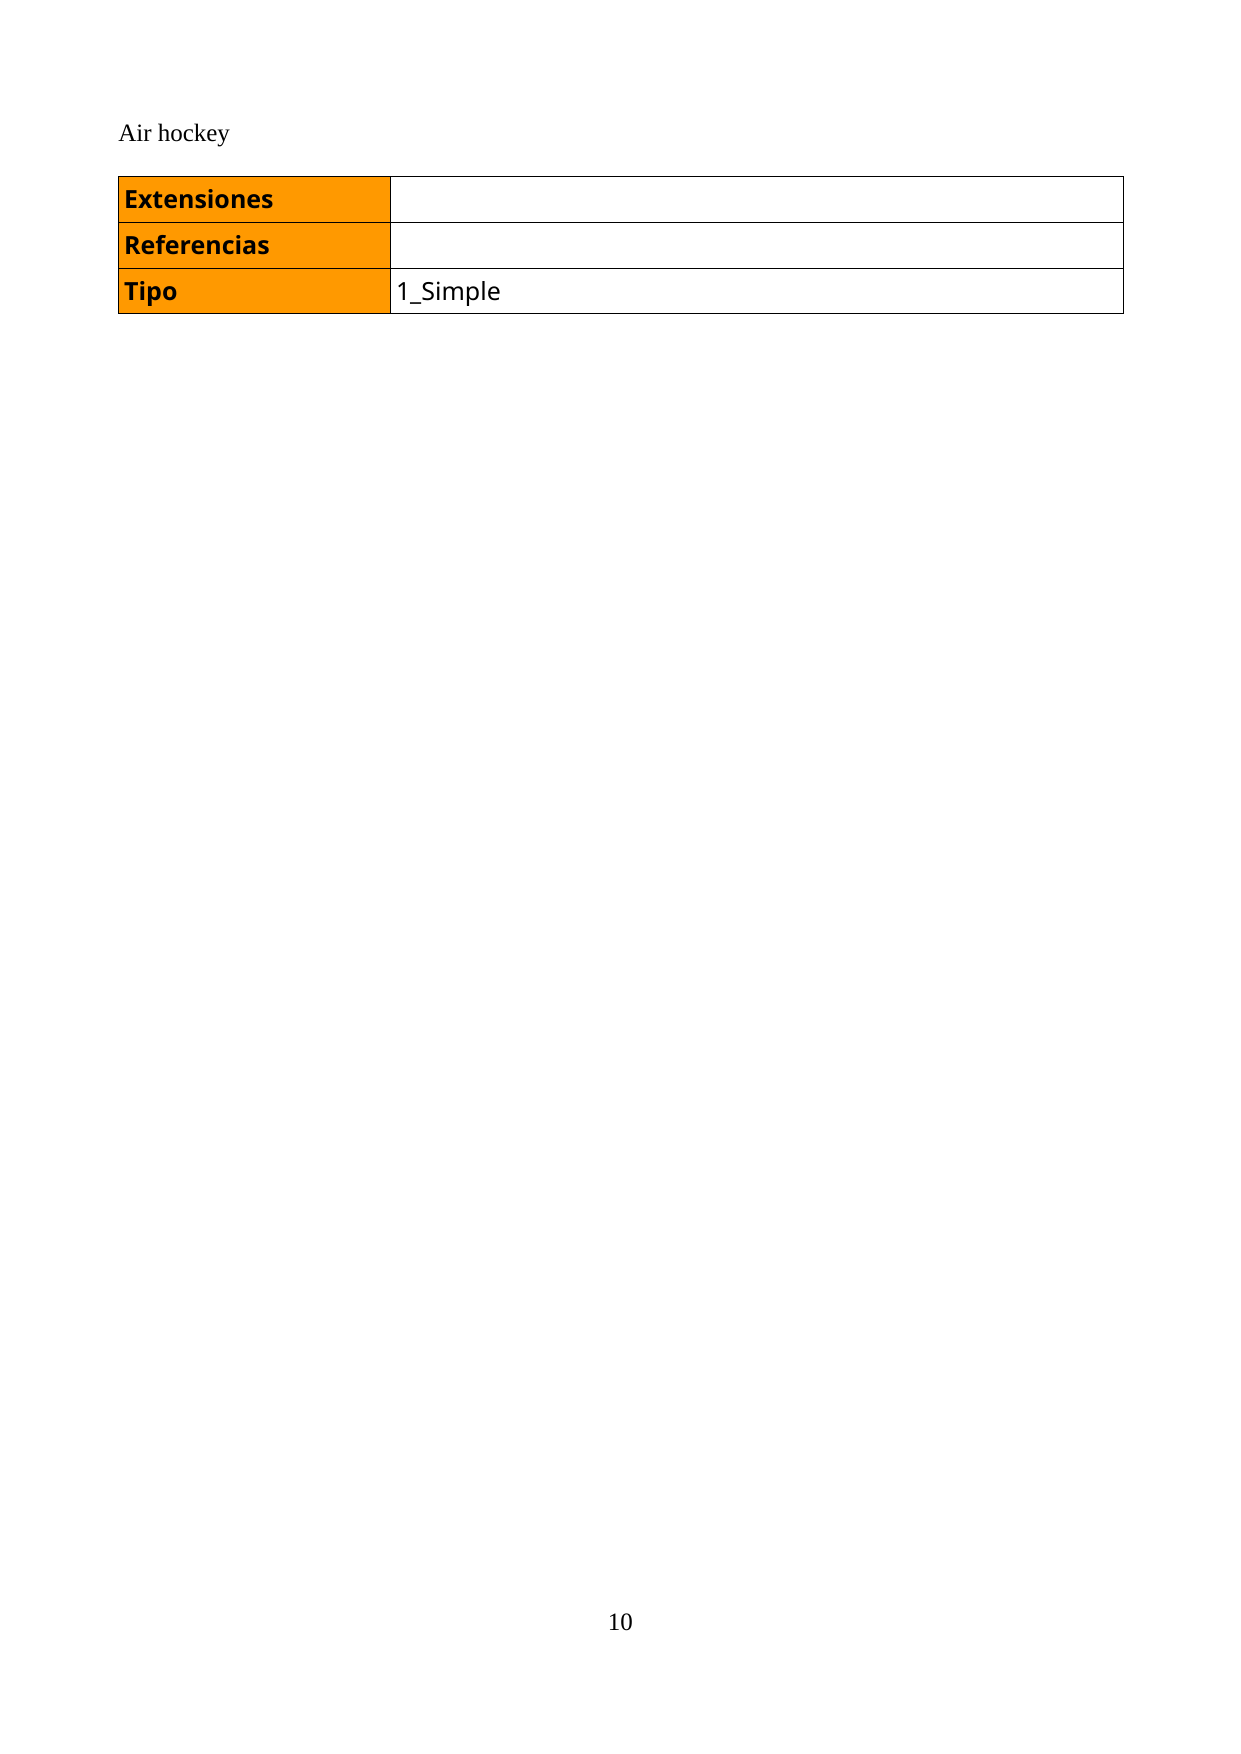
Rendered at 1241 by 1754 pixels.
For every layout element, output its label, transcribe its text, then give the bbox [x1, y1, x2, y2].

table_cell Tipo [119, 269, 390, 313]
table_cell [391, 223, 1123, 268]
table_cell Referencias [119, 223, 390, 268]
table_cell [391, 177, 1123, 222]
table_cell Extensiones [119, 177, 390, 222]
table_cell 1_Simple [391, 269, 1123, 313]
